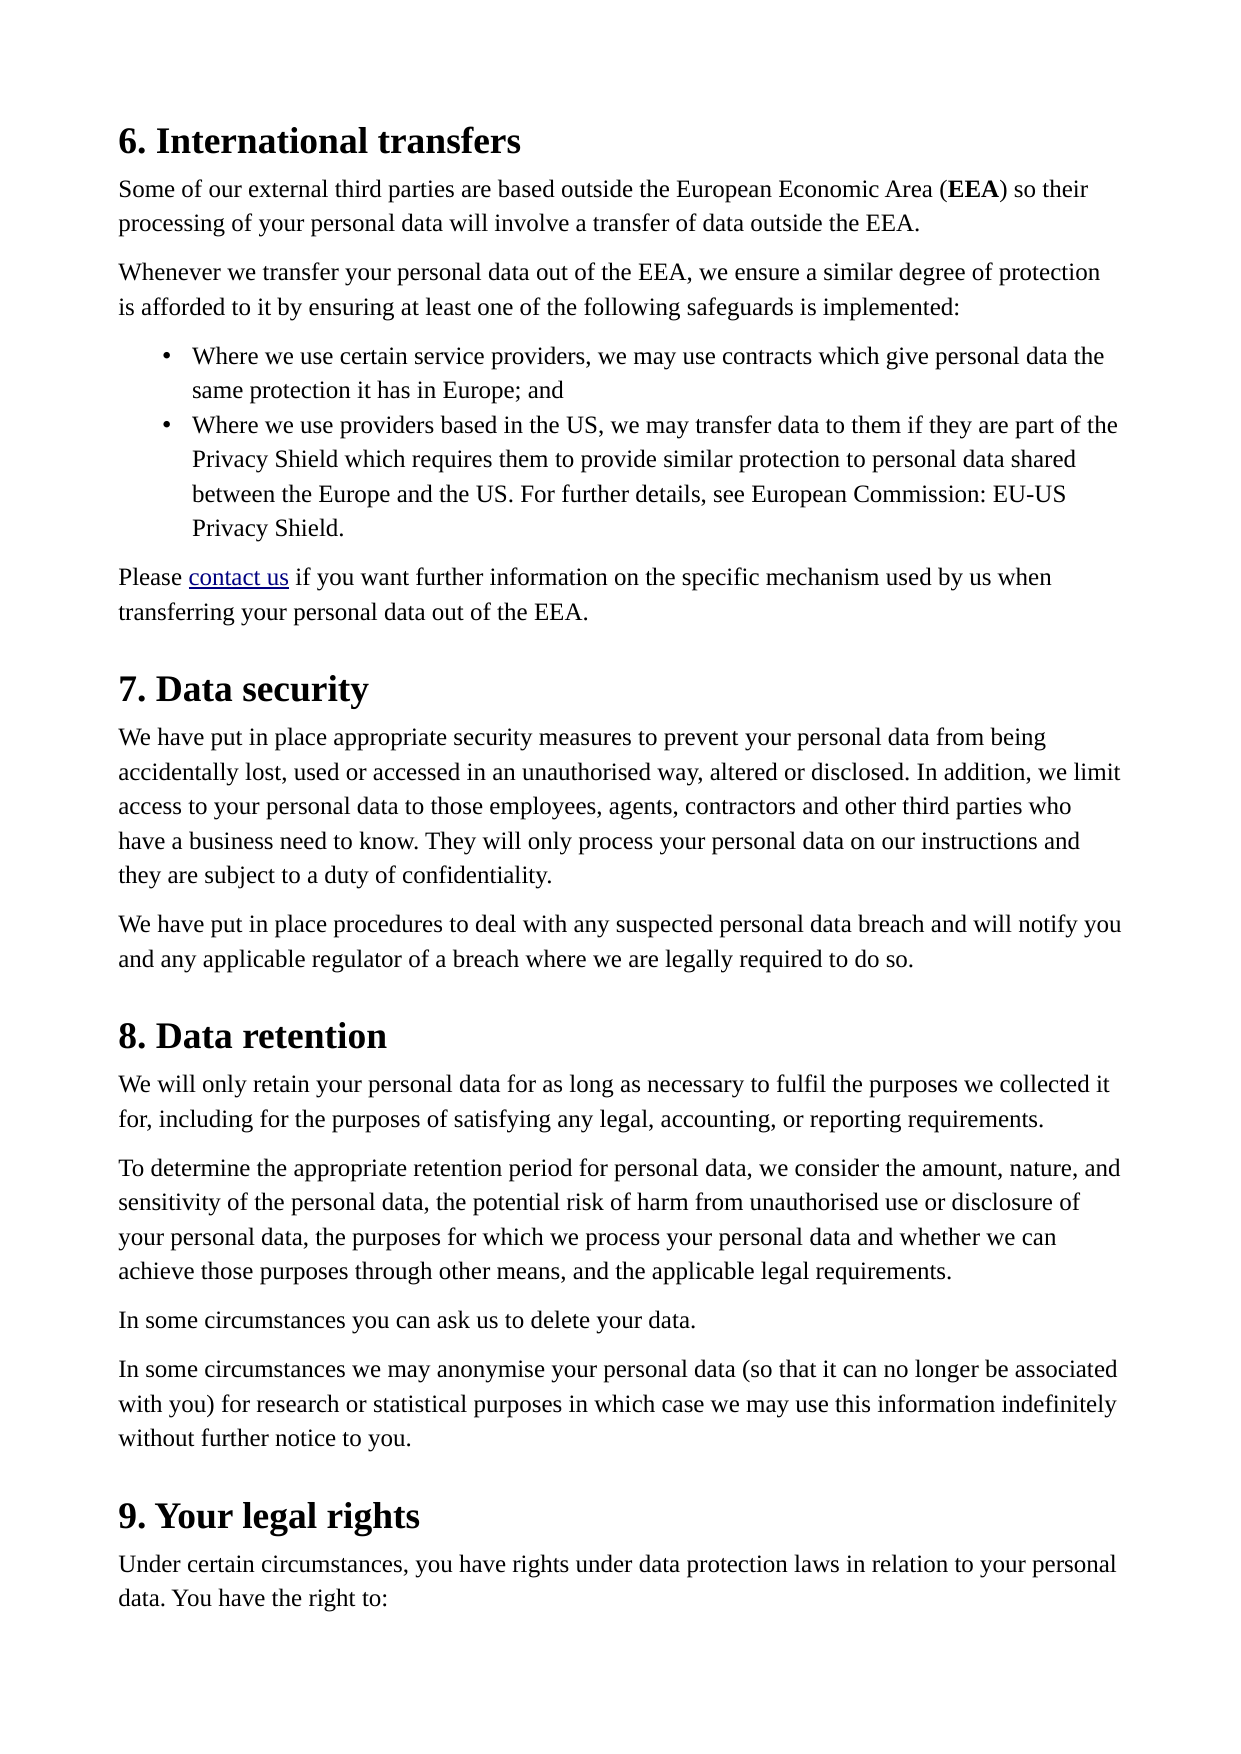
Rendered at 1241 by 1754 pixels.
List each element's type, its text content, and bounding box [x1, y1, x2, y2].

text In some circumstances we may anonymise your personal data (so that it can no longer be associated with you) for research or statistical purposes in which case we may use this information indefinitely without further notice to you. [118, 1354, 1122, 1452]
list Where we use certain service providers, we may use contracts which give personal data the same protection it has in Europe; and [162, 341, 1122, 404]
text Please contact us if you want further information on the specific mechanism used by us when transferring your personal data out of the EEA. [118, 562, 1122, 626]
subtitle 9. Your legal rights [118, 1493, 1122, 1536]
subtitle 8. Data retention [118, 1014, 1122, 1057]
text Under certain circumstances, you have rights under data protection laws in relation to your personal data. You have the right to: [118, 1549, 1122, 1612]
text To determine the appropriate retention period for personal data, we consider the amount, nature, and sensitivity of the personal data, the potential risk of harm from unauthorised use or disclosure of your personal data, the purposes for which we process your personal data and whether we can achieve those purposes through other means, and the applicable legal requirements. [118, 1153, 1122, 1285]
text We have put in place procedures to deal with any suspected personal data breach and will notify you and any applicable regulator of a breach where we are legally required to do so. [118, 909, 1122, 972]
subtitle 7. Data security [118, 667, 1122, 710]
text In some circumstances you can ask us to delete your data. [118, 1305, 1122, 1334]
text We have put in place appropriate security measures to prevent your personal data from being accidentally lost, used or accessed in an unauthorised way, altered or disclosed. In addition, we limit access to your personal data to those employees, agents, contractors and other third parties who have a business need to know. They will only process your personal data on our instructions and they are subject to a duty of confidentiality. [118, 722, 1122, 889]
text Some of our external third parties are based outside the European Economic Area (EEA) so their processing of your personal data will involve a transfer of data outside the EEA. [118, 174, 1122, 237]
text We will only retain your personal data for as long as necessary to fulfil the purposes we collected it for, including for the purposes of satisfying any legal, accounting, or reporting requirements. [118, 1069, 1122, 1132]
text Whenever we transfer your personal data out of the EEA, we ensure a similar degree of protection is afforded to it by ensuring at least one of the following safeguards is implemented: [118, 257, 1122, 321]
list Where we use providers based in the US, we may transfer data to them if they are part of the Privacy Shield which requires them to provide similar protection to personal data shared between the Europe and the US. For further details, see European Commission: EU-US Privacy Shield. [162, 410, 1122, 542]
subtitle 6. International transfers [118, 118, 1122, 161]
